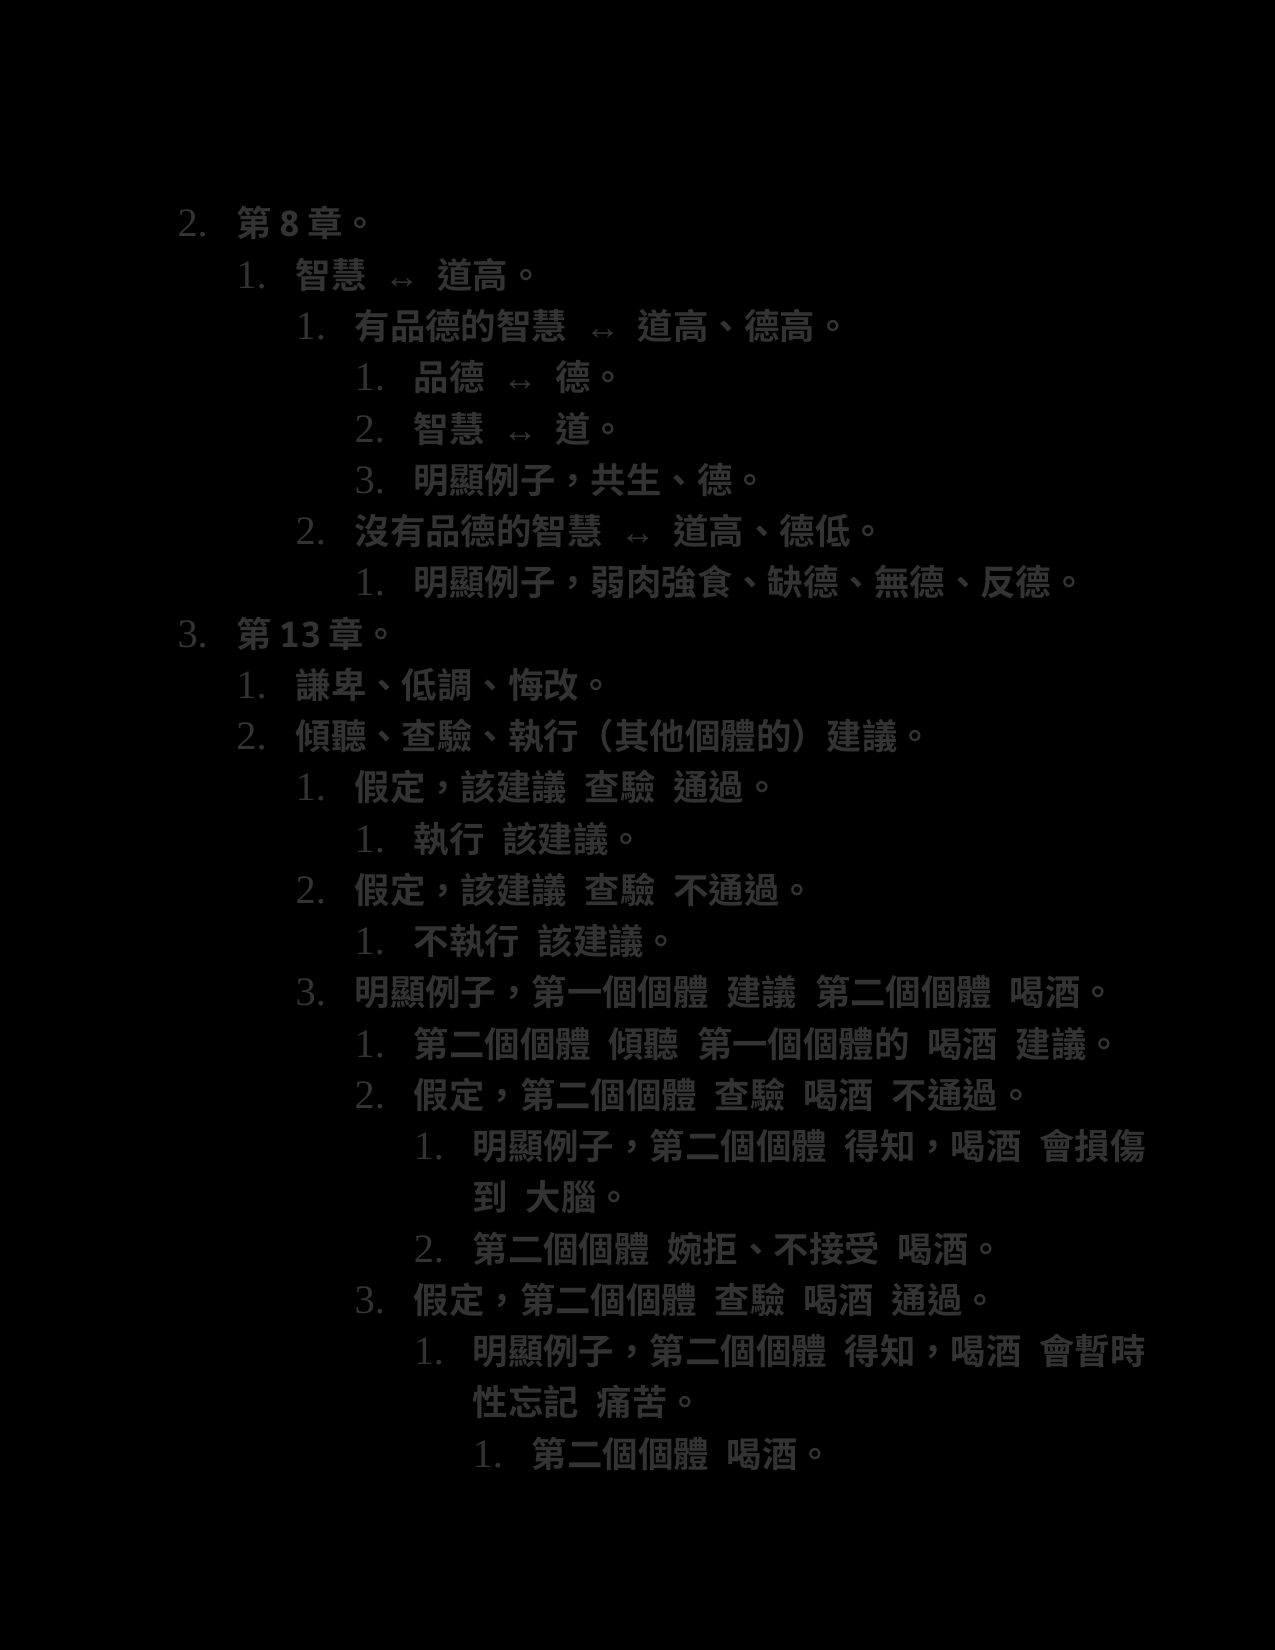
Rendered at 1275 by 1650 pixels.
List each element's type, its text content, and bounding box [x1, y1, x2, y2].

list 第二個個體 婉拒、不接受 喝酒。 [413, 1221, 1157, 1272]
list 假定，第二個個體 查驗 喝酒 不通過。 [354, 1067, 1157, 1118]
list 沒有品德的智慧 ↔ 道高、德低。 [295, 503, 1157, 555]
list 傾聽、查驗、執行（其他個體的）建議。 [236, 708, 1157, 760]
list 第二個個體 傾聽 第一個個體的 喝酒 建議。 [354, 1016, 1157, 1067]
list 智慧 ↔ 道。 [354, 401, 1157, 452]
list 明顯例子，共生、德。 [354, 452, 1157, 503]
list 假定，該建議 查驗 通過。 [295, 760, 1157, 811]
list 智慧 ↔ 道高。 [236, 247, 1157, 298]
list 第13章。 [177, 606, 1157, 657]
list 假定，該建議 查驗 不通過。 [295, 862, 1157, 913]
list 不執行 該建議。 [354, 913, 1157, 965]
list 明顯例子，第一個個體 建議 第二個個體 喝酒。 [295, 965, 1157, 1016]
list 第二個個體 喝酒。 [472, 1426, 1157, 1477]
list 假定，第二個個體 查驗 喝酒 通過。 [354, 1272, 1157, 1323]
list 品德 ↔ 德。 [354, 350, 1157, 401]
list 明顯例子，弱肉強食、缺德、無德、反德。 [354, 555, 1157, 606]
list 明顯例子，第二個個體 得知，喝酒 會暫時性忘記 痛苦。 [413, 1323, 1157, 1426]
list 明顯例子，第二個個體 得知，喝酒 會損傷到 大腦。 [413, 1118, 1157, 1221]
list 第8章。 [177, 196, 1157, 247]
list 有品德的智慧 ↔ 道高、德高。 [295, 298, 1157, 350]
list 執行 該建議。 [354, 811, 1157, 862]
list 謙卑、低調、悔改。 [236, 657, 1157, 708]
